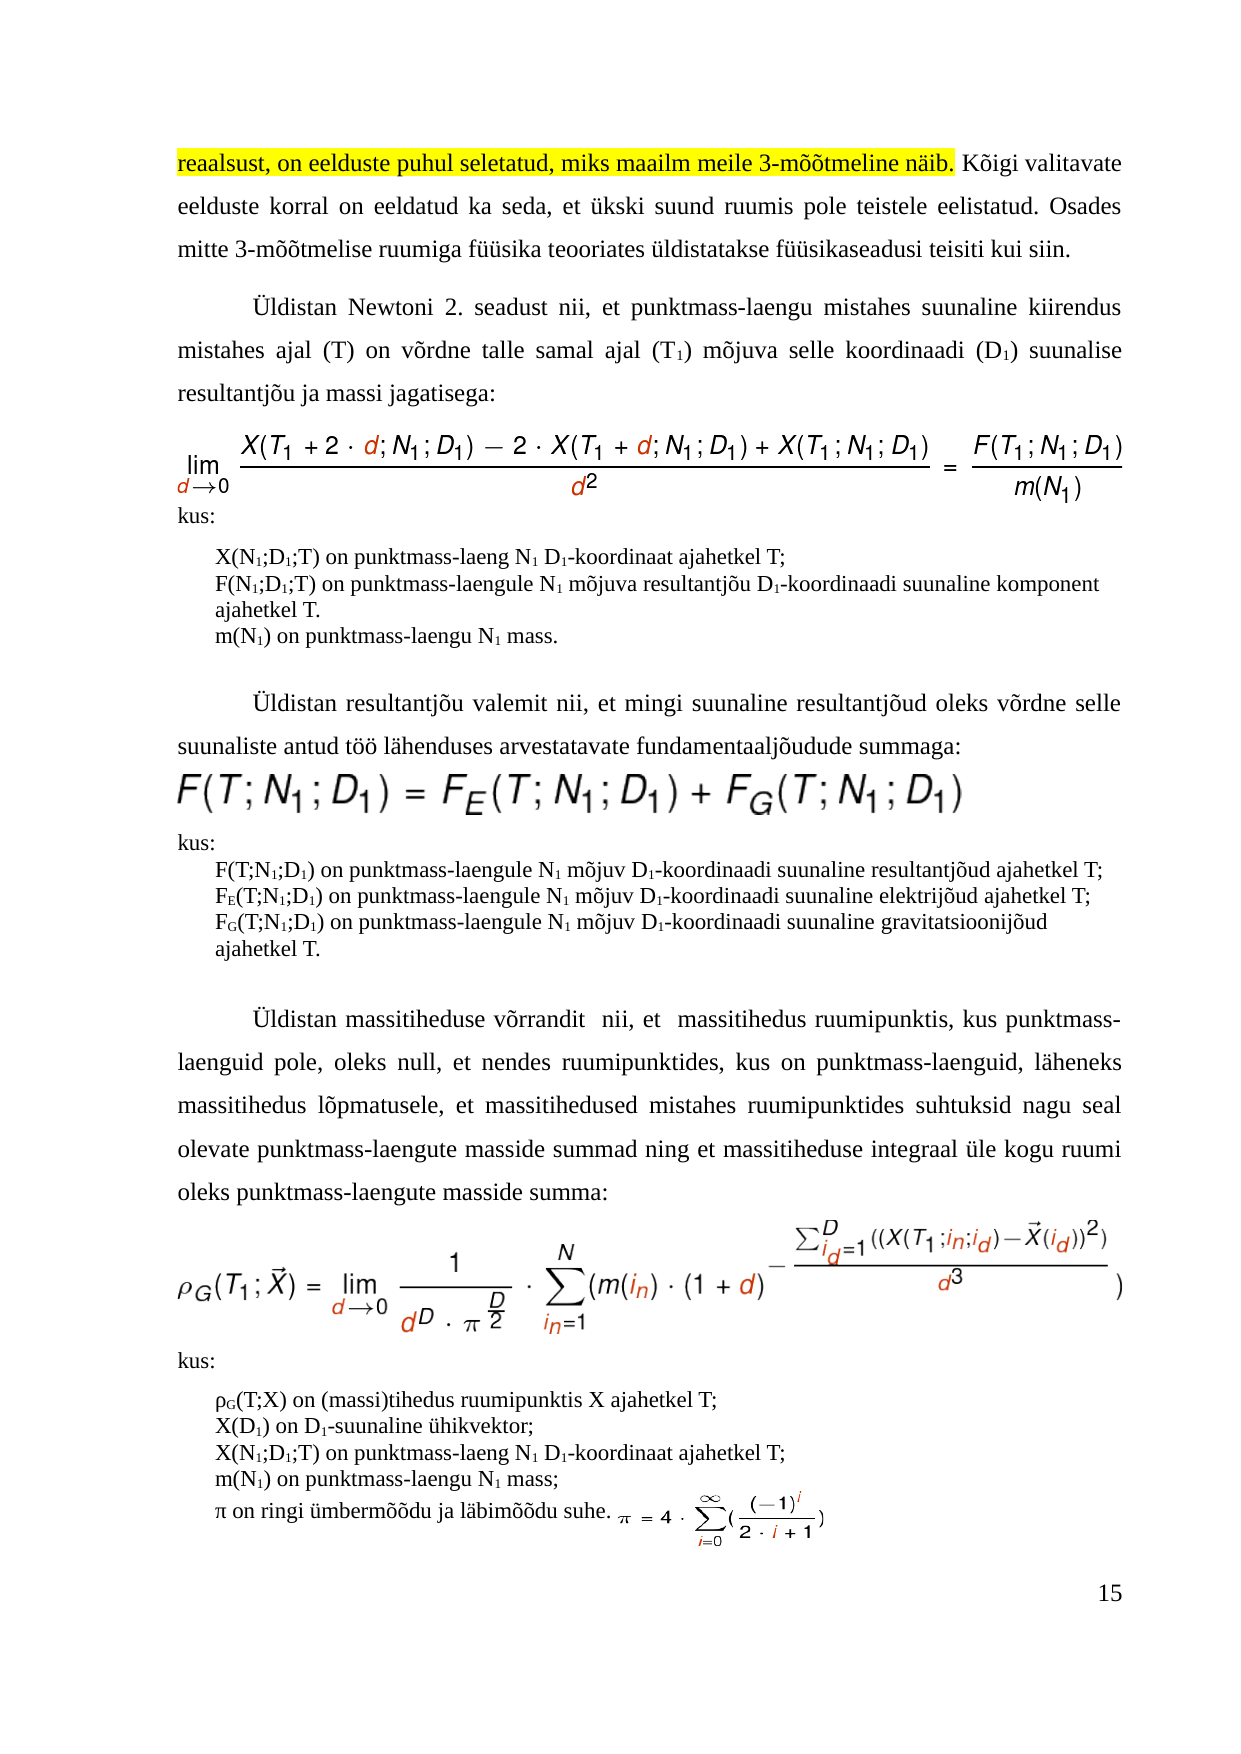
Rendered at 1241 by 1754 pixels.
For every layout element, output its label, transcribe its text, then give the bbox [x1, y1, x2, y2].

picture [177, 435, 1123, 503]
text X(N1;D1;T) on punktmass-laeng N1 D1-koordinaat ajahetkel T; F(N1;D1;T) on punktmass-laengule N1 mõjuva resultantjõu D1-koordinaadi suunaline komponent ajahetkel T. m(N1) on punktmass-laengu N1 mass. [215, 543, 1122, 649]
text ρG(T;X) on (massi)tihedus ruumipunktis X ajahetkel T; X(D1) on D1-suunaline ühikvektor; X(N1;D1;T) on punktmass-laeng N1 D1-koordinaat ajahetkel T; m(N1) on punktmass-laengu N1 mass; π on ringi ümbermõõdu ja läbimõõdu suhe. [215, 1386, 1122, 1546]
text F(T;N1;D1) on punktmass-laengule N1 mõjuv D1-koordinaadi suunaline resultantjõud ajahetkel T; FE(T;N1;D1) on punktmass-laengule N1 mõjuv D1-koordinaadi suunaline elektrijõud ajahetkel T; FG(T;N1;D1) on punktmass-laengule N1 mõjuv D1-koordinaadi suunaline gravitatsioonijõud ajahetkel T. [215, 856, 1122, 961]
text kus: [177, 829, 1122, 856]
picture [177, 1220, 1123, 1334]
text Üldistan massitiheduse võrrandit nii, et massitihedus ruumipunktis, kus punktmass-laenguid pole, oleks null, et nendes ruumipunktides, kus on punktmass-laenguid, läheneks massitihedus lõpmatusele, et massitihedused mistahes ruumipunktides suhtuksid nagu seal olevate punktmass-laengute masside summad ning et massitiheduse integraal üle kogu ruumi oleks punktmass-laengute masside summa: [177, 1004, 1122, 1206]
picture [177, 774, 962, 815]
text kus: [177, 503, 1122, 529]
text Üldistan resultantjõu valemit nii, et mingi suunaline resultantjõud oleks võrdne selle suunaliste antud töö lähenduses arvestatavate fundamentaaljõudude summaga: [177, 688, 1122, 760]
picture [617, 1491, 824, 1546]
text kus: [177, 1334, 1122, 1373]
text Üldistan Newtoni 2. seadust nii, et punktmass-laengu mistahes suunaline kiirendus mistahes ajal (T) on võrdne talle samal ajal (T1) mõjuva selle koordinaadi (D1) suunalise resultantjõu ja massi jagatisega: [177, 292, 1122, 407]
text reaalsust, on eelduste puhul seletatud, miks maailm meile 3-mõõtmeline näib. Kõigi valitavate eelduste korral on eeldatud ka seda, et ükski suund ruumis pole teistele eelistatud. Osades mitte 3-mõõtmelise ruumiga füüsika teooriates üldistatakse füüsikaseadusi teisiti kui siin. [177, 148, 1122, 263]
